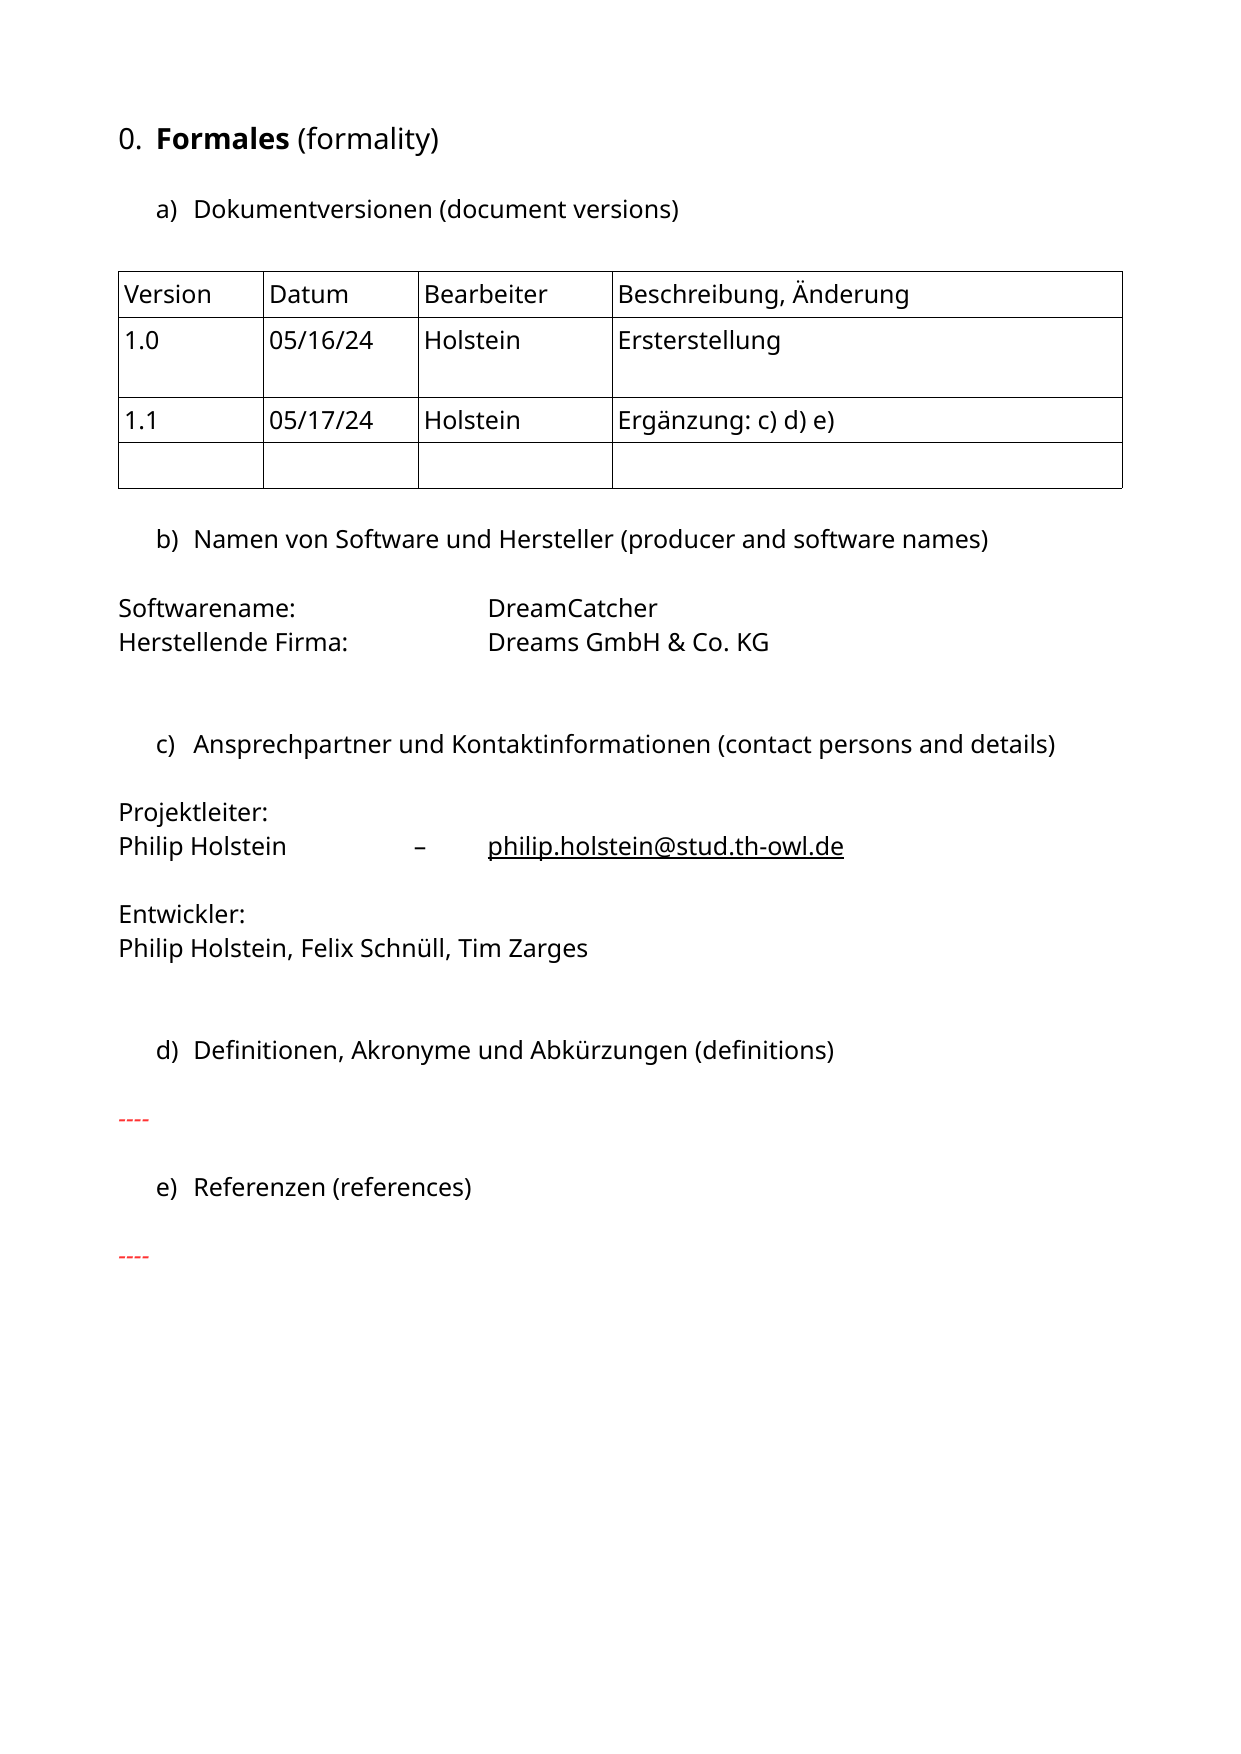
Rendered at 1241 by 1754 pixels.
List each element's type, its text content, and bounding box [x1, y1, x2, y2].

text Softwarename: DreamCatcher [118, 590, 1122, 624]
list Dokumentversionen (document versions) [156, 192, 1122, 226]
text ---- [118, 1237, 1122, 1271]
list Definitionen, Akronyme und Abkürzungen (definitions) [156, 1033, 1122, 1067]
table_cell [119, 443, 263, 488]
table_header Version [119, 272, 263, 317]
text Philip Holstein – philip.holstein@stud.th-owl.de [118, 829, 1122, 863]
text Projektleiter: [118, 794, 1122, 829]
table_cell 16.05.24 [264, 318, 418, 397]
table_cell Ersterstellung [613, 318, 1122, 397]
list Ansprechpartner und Kontaktinformationen (contact persons and details) [156, 726, 1122, 761]
table_header Datum [264, 272, 418, 317]
table_cell 1.1 [119, 398, 263, 442]
text ---- [118, 1101, 1122, 1135]
list Namen von Software und Hersteller (producer and software names) [156, 522, 1122, 556]
list Formales (formality) [118, 118, 1122, 158]
table_cell Ergänzung: c) d) e) [613, 398, 1122, 442]
table_cell Holstein [419, 398, 612, 442]
table_cell Holstein [419, 318, 612, 397]
table_header Bearbeiter [419, 272, 612, 317]
text Entwickler: Philip Holstein, Felix Schnüll, Tim Zarges [118, 863, 1122, 965]
table_cell 1.0 [119, 318, 263, 397]
text Herstellende Firma: Dreams GmbH & Co. KG [118, 624, 1122, 658]
list Referenzen (references) [156, 1169, 1122, 1203]
table_cell 17.05.24 [264, 398, 418, 442]
table_cell [264, 443, 418, 488]
table_cell [419, 443, 612, 488]
table_header Beschreibung, Änderung [613, 272, 1122, 317]
table_cell [613, 443, 1122, 488]
